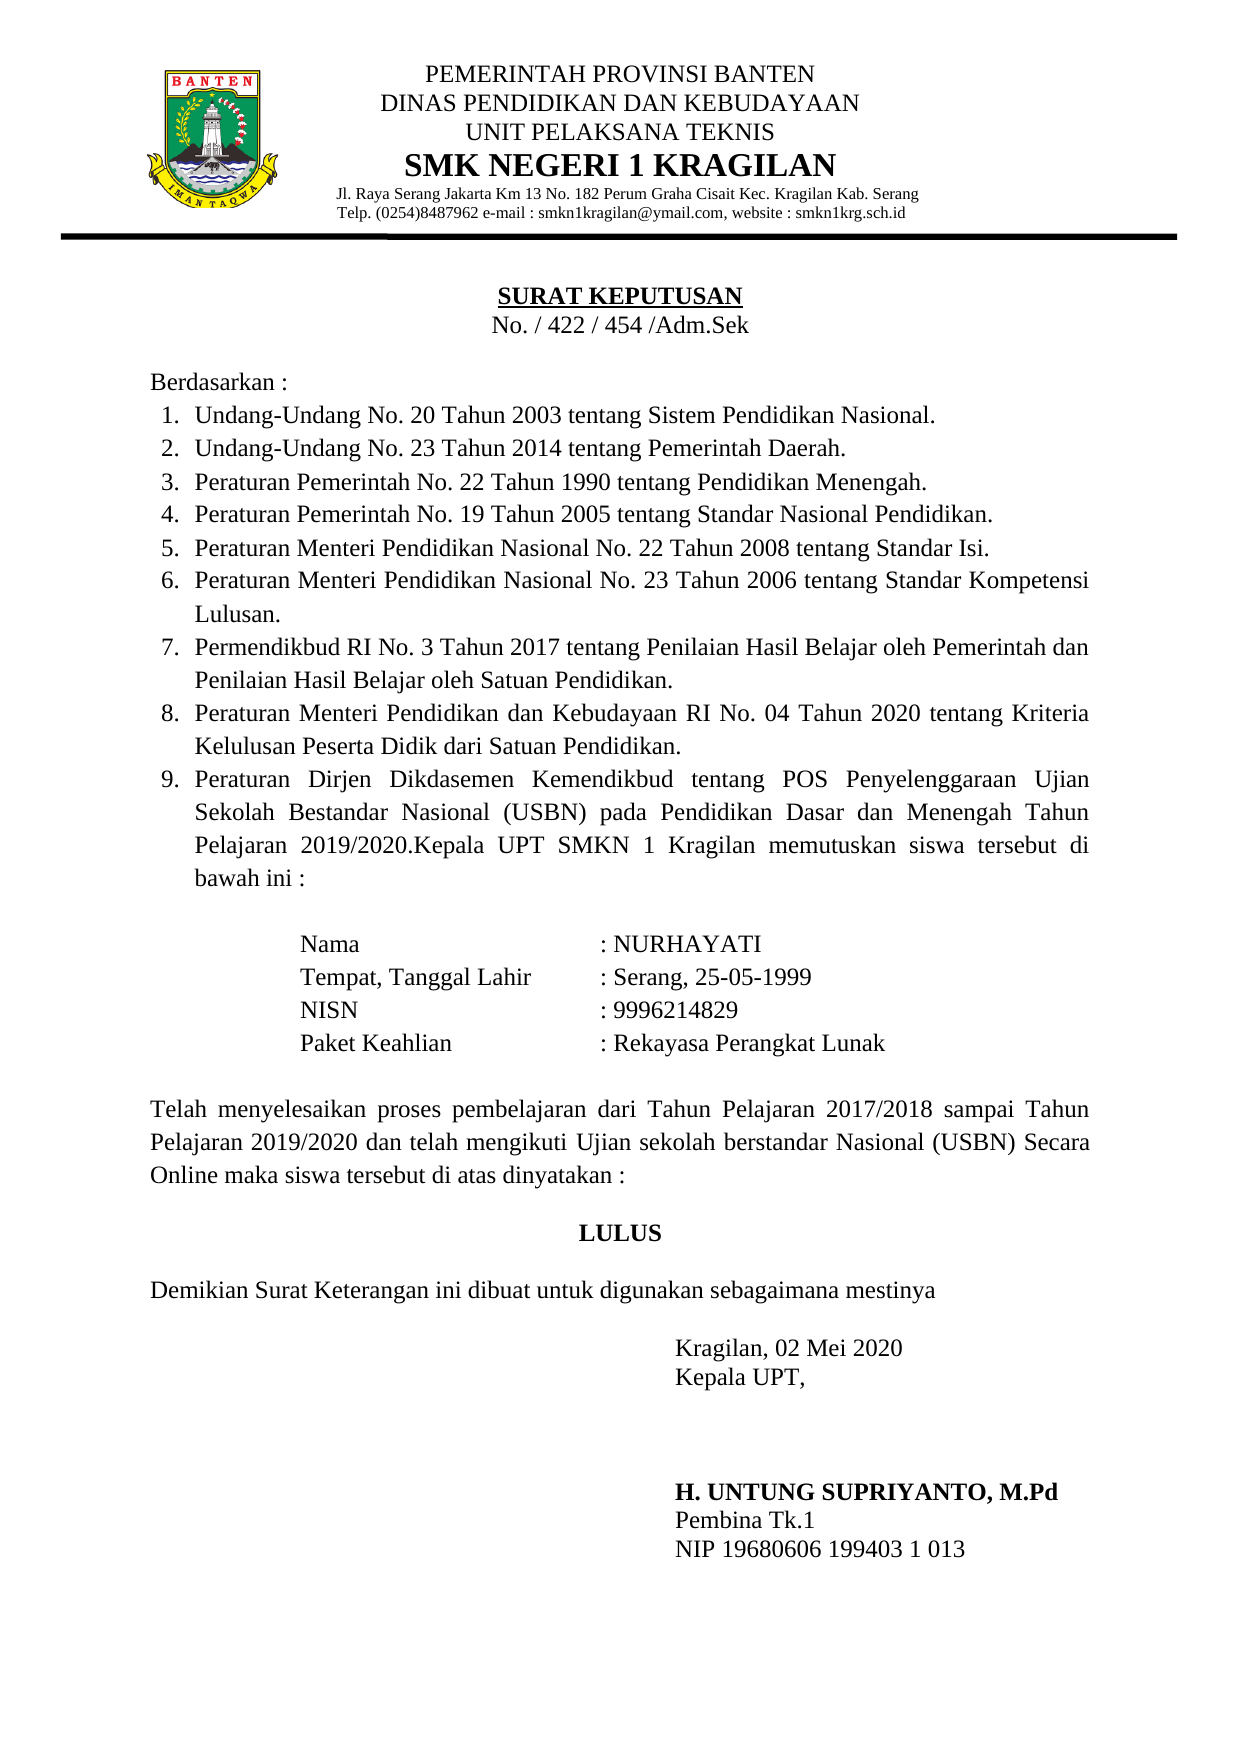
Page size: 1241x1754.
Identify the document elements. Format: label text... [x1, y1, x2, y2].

text SURAT KEPUTUSAN [150, 281, 1090, 310]
text Pembina Tk.1 [150, 1506, 1090, 1534]
text Nama : NURHAYATI [150, 929, 1090, 958]
text Telah menyelesaikan proses pembelajaran dari Tahun Pelajaran 2017/2018 sampai Tahun Pelajaran 2019/2020 dan telah mengikuti Ujian sekolah berstandar Nasional (USBN) Secara Online maka siswa tersebut di atas dinyatakan : [150, 1094, 1090, 1189]
list Peraturan Pemerintah No. 22 Tahun 1990 tentang Pendidikan Menengah. [179, 467, 1090, 495]
text No. / 422 / 454 /Adm.Sek [150, 310, 1090, 339]
list Peraturan Menteri Pendidikan Nasional No. 23 Tahun 2006 tentang Standar Kompetensi Lulusan. [179, 566, 1090, 627]
text Paket Keahlian : Rekayasa Perangkat Lunak [150, 1028, 1090, 1057]
text Berdasarkan : [150, 367, 1090, 396]
list Undang-Undang No. 23 Tahun 2014 tentang Pemerintah Daerah. [179, 433, 1090, 462]
list Permendikbud RI No. 3 Tahun 2017 tentang Penilaian Hasil Belajar oleh Pemerintah dan Penilaian Hasil Belajar oleh Satuan Pendidikan. [179, 632, 1090, 693]
list Undang-Undang No. 20 Tahun 2003 tentang Sistem Pendidikan Nasional. [179, 401, 1090, 429]
picture [146, 70, 279, 208]
list Peraturan Pemerintah No. 19 Tahun 2005 tentang Standar Nasional Pendidikan. [179, 499, 1090, 528]
text NISN : 9996214829 [150, 995, 1090, 1024]
list Peraturan Menteri Pendidikan Nasional No. 22 Tahun 2008 tentang Standar Isi. [179, 533, 1090, 561]
list Peraturan Menteri Pendidikan dan Kebudayaan RI No. 04 Tahun 2020 tentang Kriteria Kelulusan Peserta Didik dari Satuan Pendidikan. [179, 698, 1090, 759]
text Kepala UPT, [150, 1362, 1090, 1391]
text Demikian Surat Keterangan ini dibuat untuk digunakan sebagaimana mestinya [150, 1276, 1090, 1304]
text Tempat, Tanggal Lahir : Serang, 25-05-1999 [150, 962, 1090, 991]
text H. UNTUNG SUPRIYANTO, M.Pd [150, 1477, 1090, 1506]
text NIP 19680606 199403 1 013 [150, 1534, 1090, 1563]
text LULUS [150, 1218, 1090, 1247]
text Kragilan, 02 Mei 2020 [150, 1333, 1090, 1362]
list Peraturan Dirjen Dikdasemen Kemendikbud tentang POS Penyelenggaraan Ujian Sekolah Bestandar Nasional (USBN) pada Pendidikan Dasar dan Menengah Tahun Pelajaran 2019/2020.Kepala UPT SMKN 1 Kragilan memutuskan siswa tersebut di bawah ini : [179, 764, 1090, 892]
